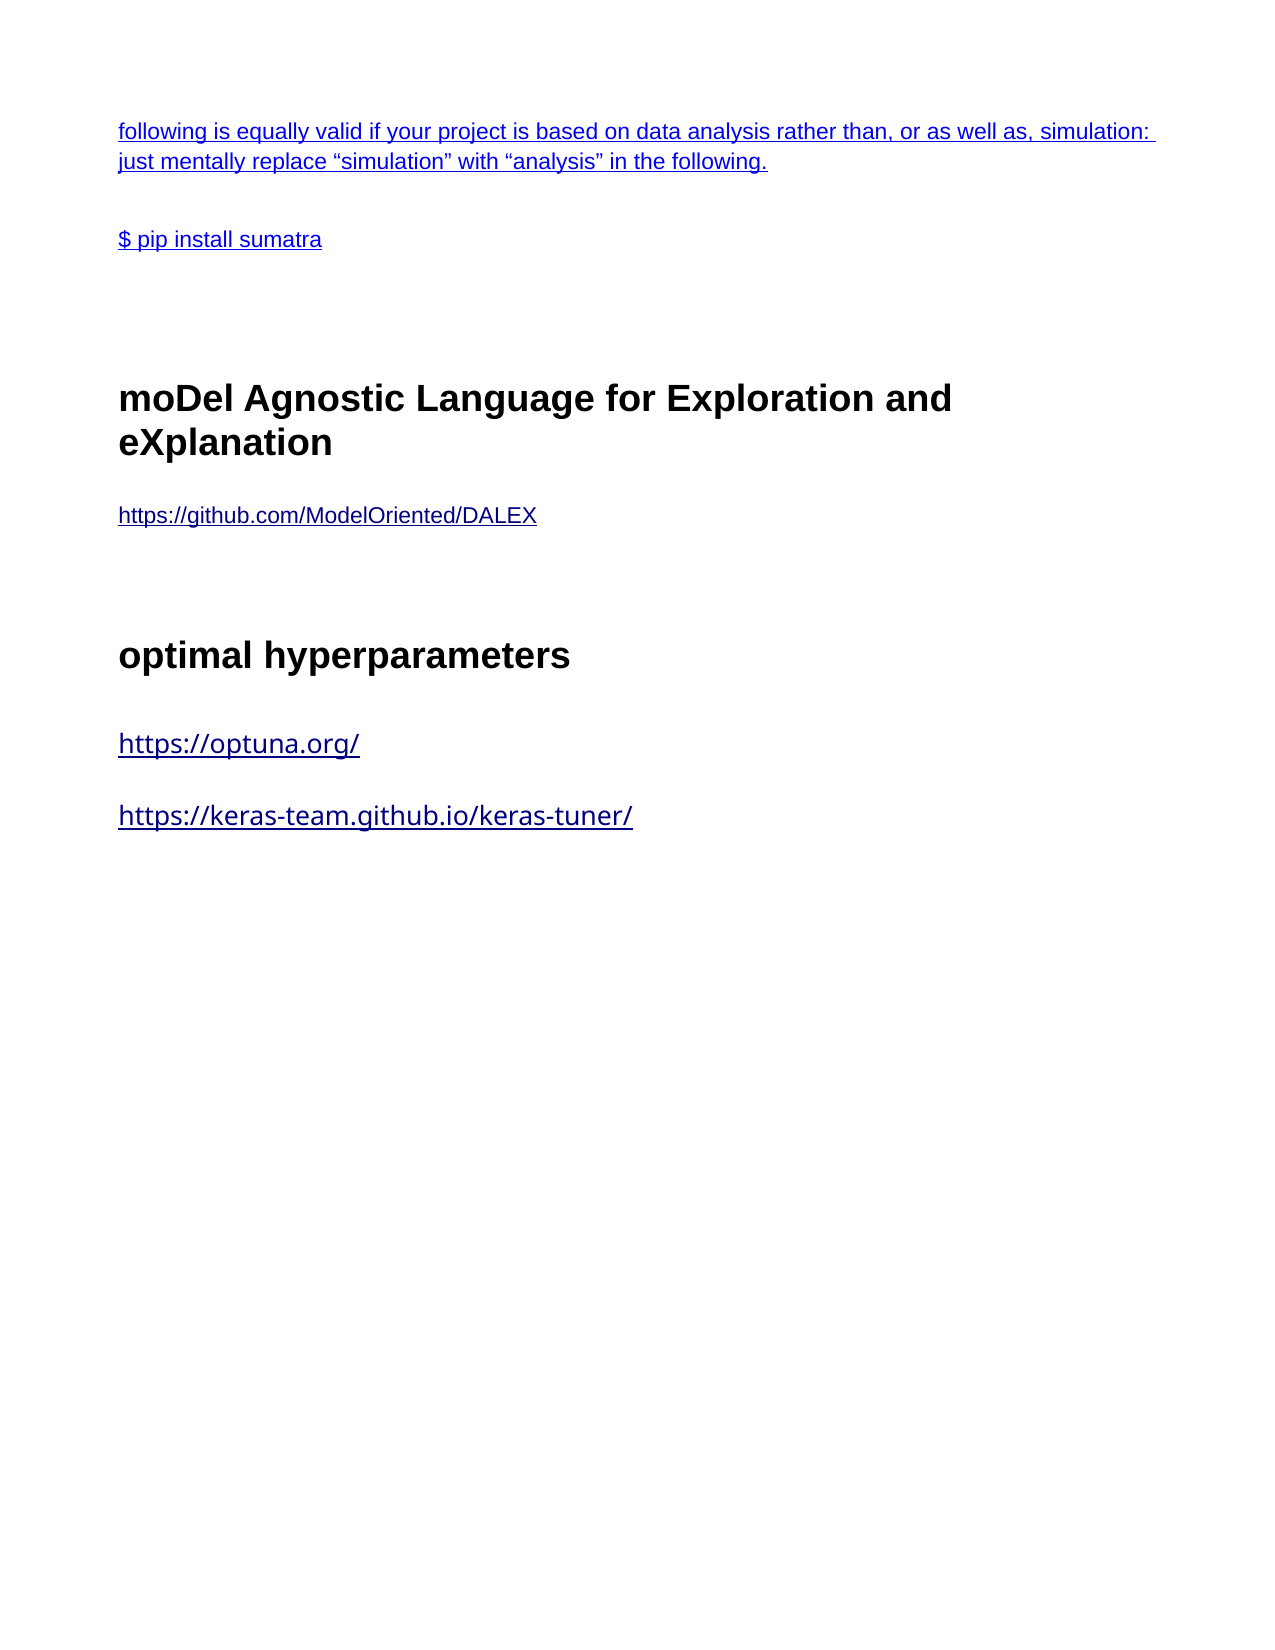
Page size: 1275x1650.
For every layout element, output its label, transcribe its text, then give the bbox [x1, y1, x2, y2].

text following is equally valid if your project is based on data analysis rather than, or as well as, simulation: just mentally replace “simulation” with “analysis” in the following. [118, 118, 1157, 175]
text $ pip install sumatra [118, 193, 1157, 252]
subtitle optimal hyperparameters [118, 633, 1157, 676]
text https://optuna.org/ [118, 725, 1157, 761]
text https://github.com/ModelOriented/DALEX [118, 502, 1157, 529]
text https://keras-team.github.io/keras-tuner/ [118, 797, 1157, 833]
subtitle moDel Agnostic Language for Exploration and eXplanation [118, 376, 1157, 463]
